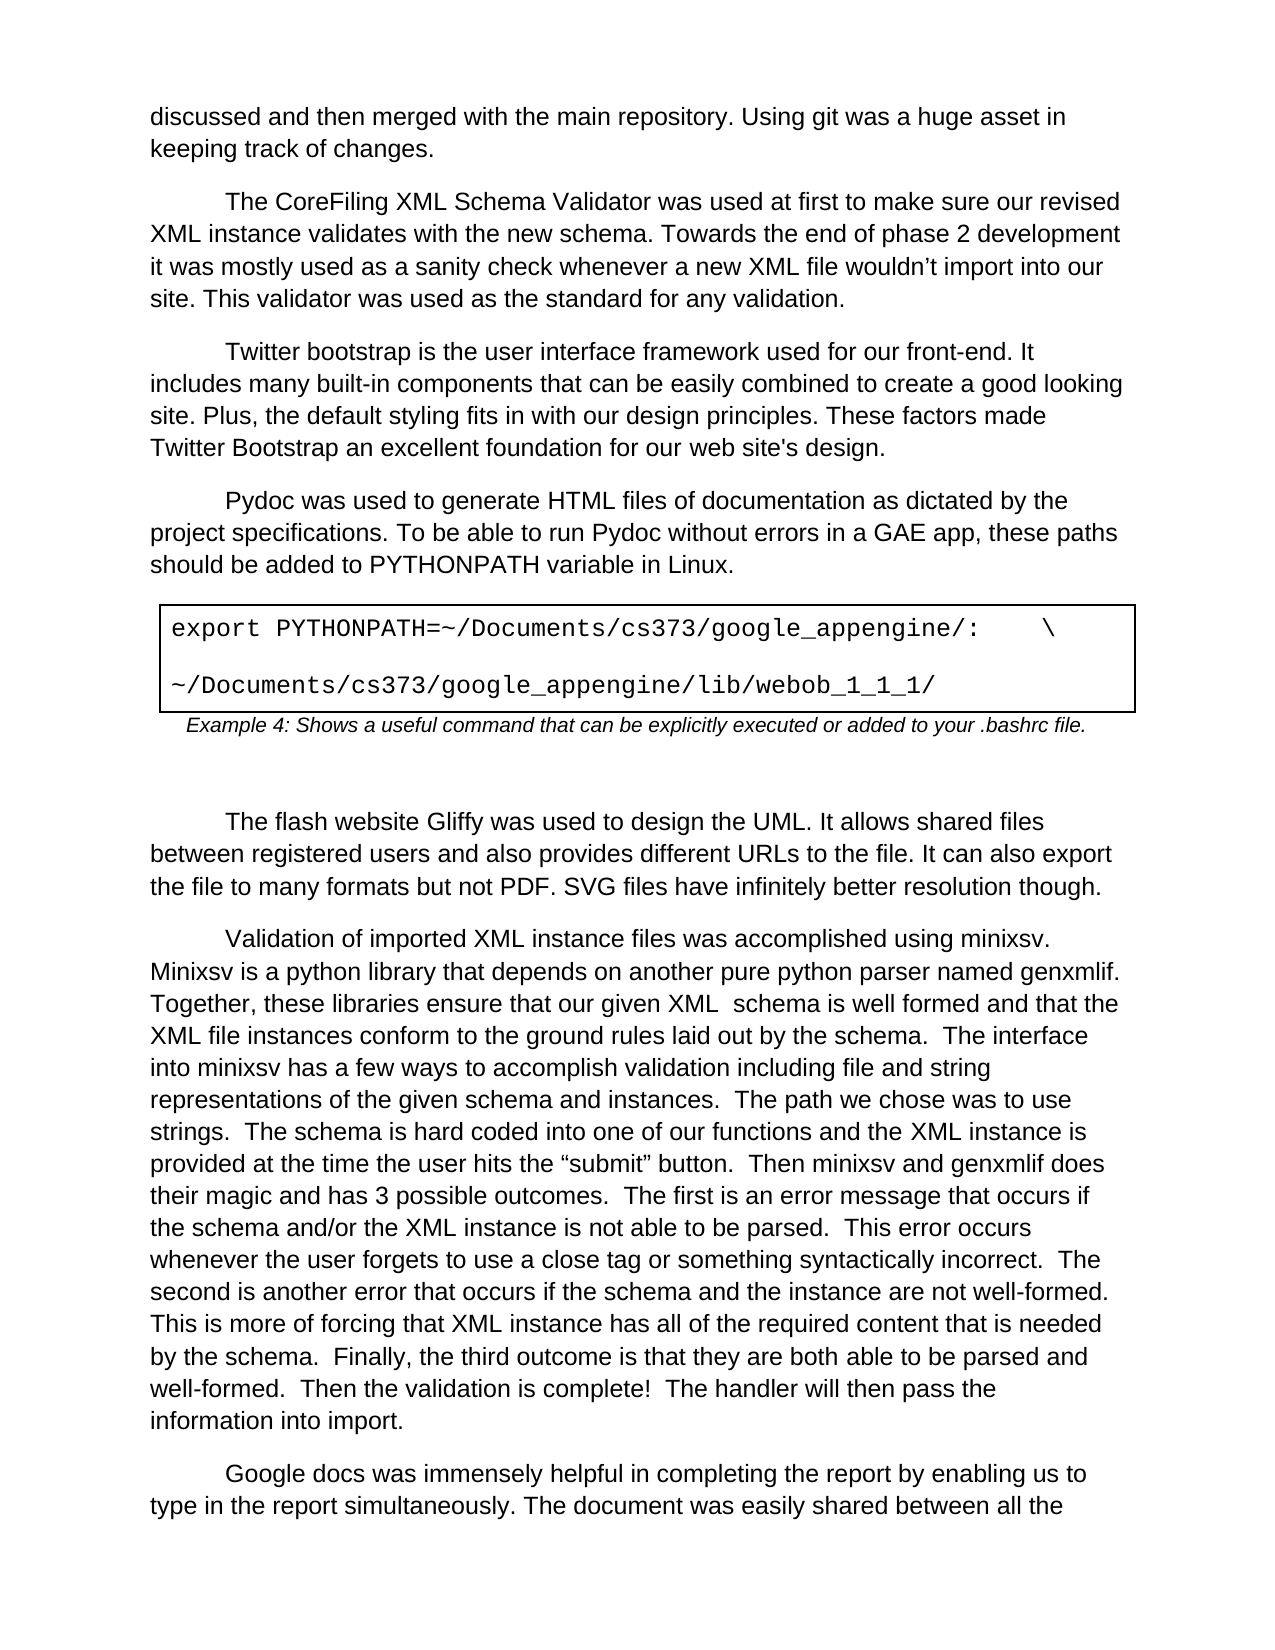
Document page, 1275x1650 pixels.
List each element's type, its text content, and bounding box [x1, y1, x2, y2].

text Twitter bootstrap is the user interface framework used for our front-end. It includes many built-in components that can be easily combined to create a good looking site. Plus, the default styling fits in with our design principles. These factors made Twitter Bootstrap an excellent foundation for our web site's design. [150, 337, 1125, 461]
text discussed and then merged with the main repository. Using git was a huge asset in keeping track of changes. [150, 103, 1125, 163]
table_header export PYTHONPATH=~/Documents/cs373/google_appengine/: \ ~/Documents/cs373/google_appengine/lib/webob_1_1_1/ [161, 606, 1134, 711]
text Validation of imported XML instance files was accomplished using minixsv. Minixsv is a python library that depends on another pure python parser named genxmlif. Together, these libraries ensure that our given XML schema is well formed and that the XML file instances conform to the ground rules laid out by the schema. The interface into minixsv has a few ways to accomplish validation including file and string representations of the given schema and instances. The path we chose was to use strings. The schema is hard coded into one of our functions and the XML instance is provided at the time the user hits the “submit” button. Then minixsv and genxmlif does their magic and has 3 possible outcomes. The first is an error message that occurs if the schema and/or the XML instance is not able to be parsed. This error occurs whenever the user forgets to use a close tag or something syntactically incorrect. The second is another error that occurs if the schema and the instance are not well-formed. This is more of forcing that XML instance has all of the required content that is needed by the schema. Finally, the third outcome is that they are both able to be parsed and well-formed. Then the validation is complete! The handler will then pass the information into import. [150, 925, 1125, 1434]
text Google docs was immensely helpful in completing the report by enabling us to type in the report simultaneously. The document was easily shared between all the [150, 1459, 1125, 1519]
text Pydoc was used to generate HTML files of documentation as dictated by the project specifications. To be able to run Pydoc without errors in a GAE app, these paths should be added to PYTHONPATH variable in Linux. [150, 486, 1125, 578]
text The CoreFiling XML Schema Validator was used at first to make sure our revised XML instance validates with the new schema. Towards the end of phase 2 development it was mostly used as a sanity check whenever a new XML file wouldn’t import into our site. This validator was used as the standard for any validation. [150, 188, 1125, 312]
text The flash website Gliffy was used to design the UML. It allows shared files between registered users and also provides different URLs to the file. It can also export the file to many formats but not PDF. SVG files have infinitely better resolution though. [150, 808, 1125, 900]
text Example 4: Shows a useful command that can be explicitly executed or added to your .bashrc file. [150, 713, 1125, 736]
